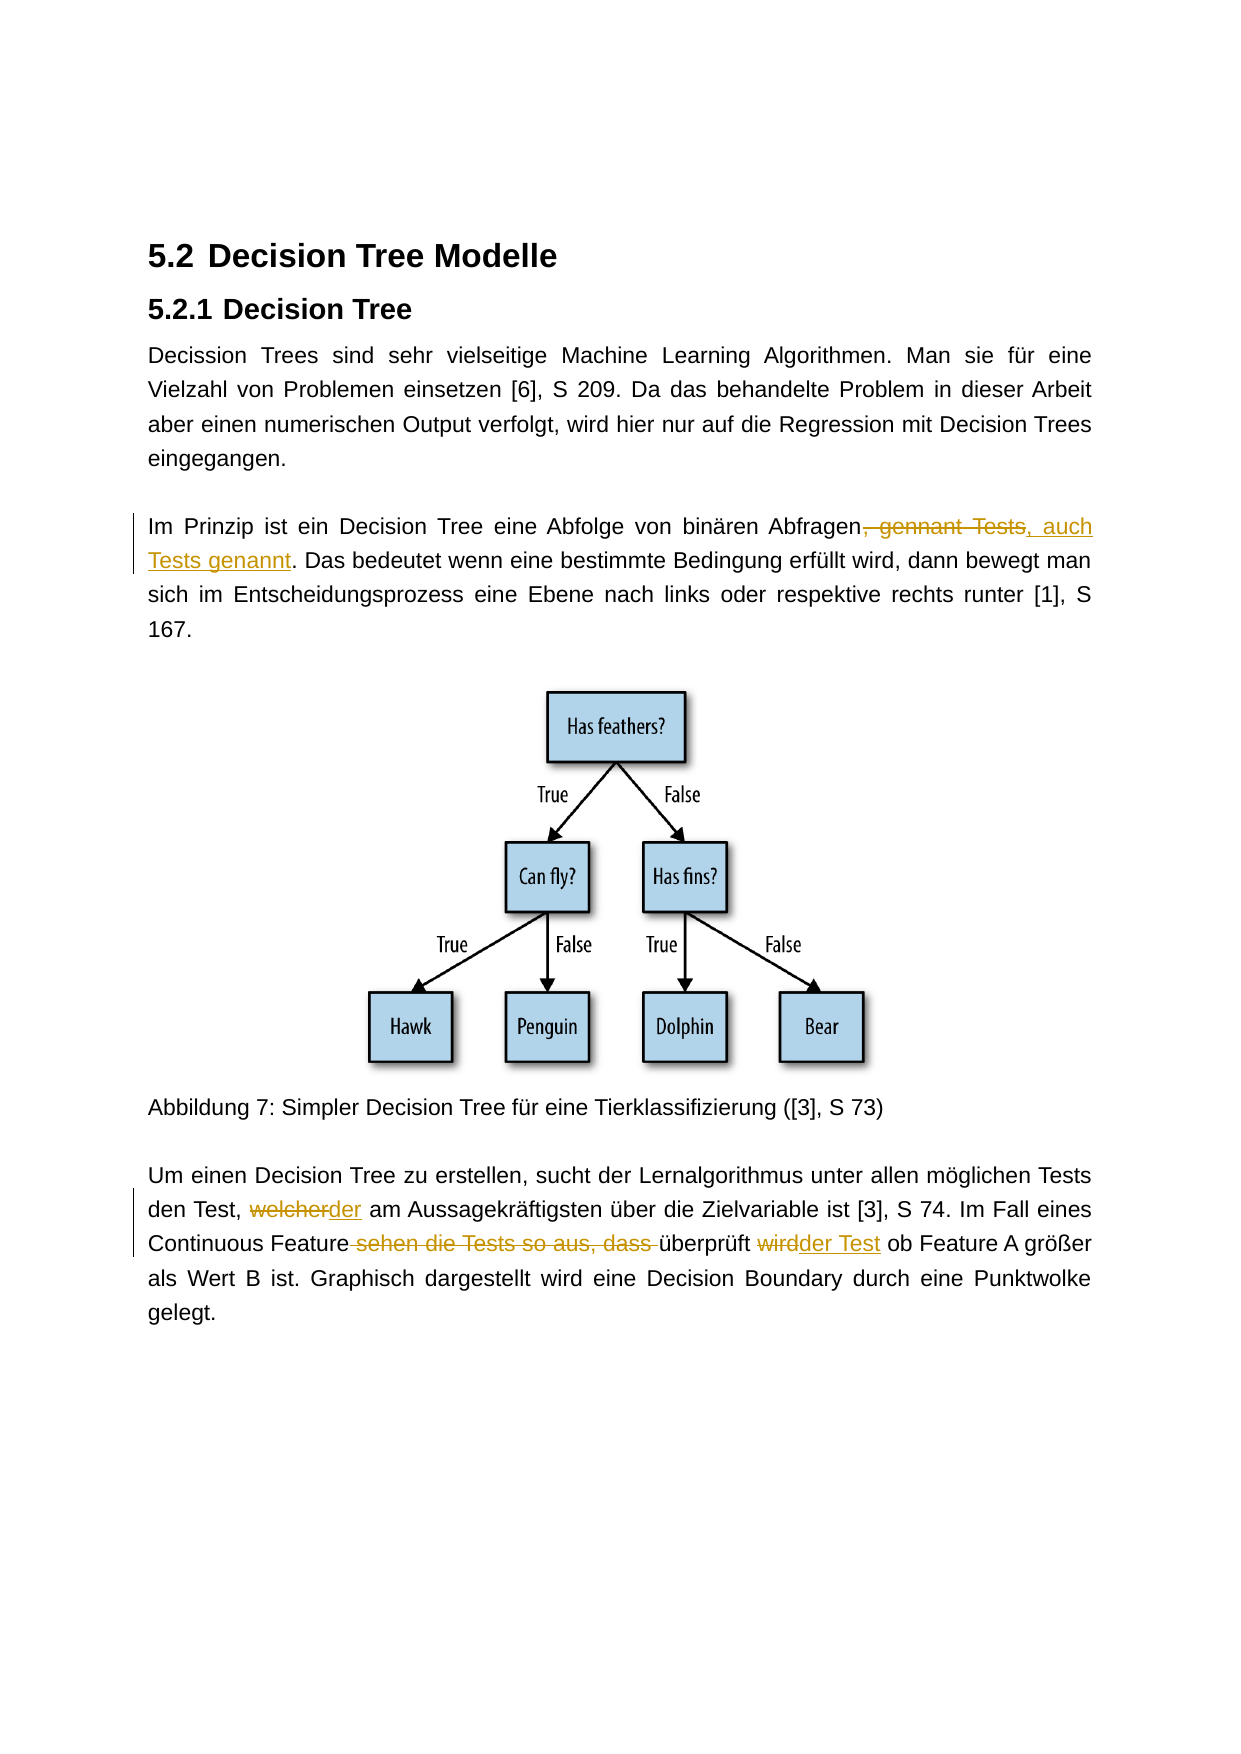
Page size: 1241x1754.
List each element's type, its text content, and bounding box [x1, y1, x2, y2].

text Abbildung 7: Simpler Decision Tree für eine Tierklassifizierung ([3], S 73) [148, 684, 1092, 1120]
text Im Prinzip ist ein Decision Tree eine Abfolge von binären Abfragen, auch Tests genannt. Das bedeutet wenn eine bestimmte Bedingung erfüllt wird, dann bewegt man sich im Entscheidungsprozess eine Ebene nach links oder respektive rechts runter [1], S 167. [148, 513, 1092, 642]
text Um einen Decision Tree zu erstellen, sucht der Lernalgorithmus unter allen möglichen Tests den Test, der am Aussagekräftigsten über die Zielvariable ist [3], S 74. Im Fall eines Continuous Featureüberprüft der Test ob Feature A größer als Wert B ist. Graphisch dargestellt wird eine Decision Boundary durch eine Punktwolke gelegt. [148, 1162, 1092, 1325]
text Decission Trees sind sehr vielseitige Machine Learning Algorithmen. Man sie für eine Vielzahl von Problemen einsetzen [6], S 209. Da das behandelte Problem in dieser Arbeit aber einen numerischen Output verfolgt, wird hier nur auf die Regression mit Decision Trees eingegangen. [148, 342, 1092, 471]
picture [360, 683, 880, 1079]
subtitle Decision Tree [148, 292, 1092, 326]
subtitle Decision Tree Modelle [148, 236, 1092, 275]
